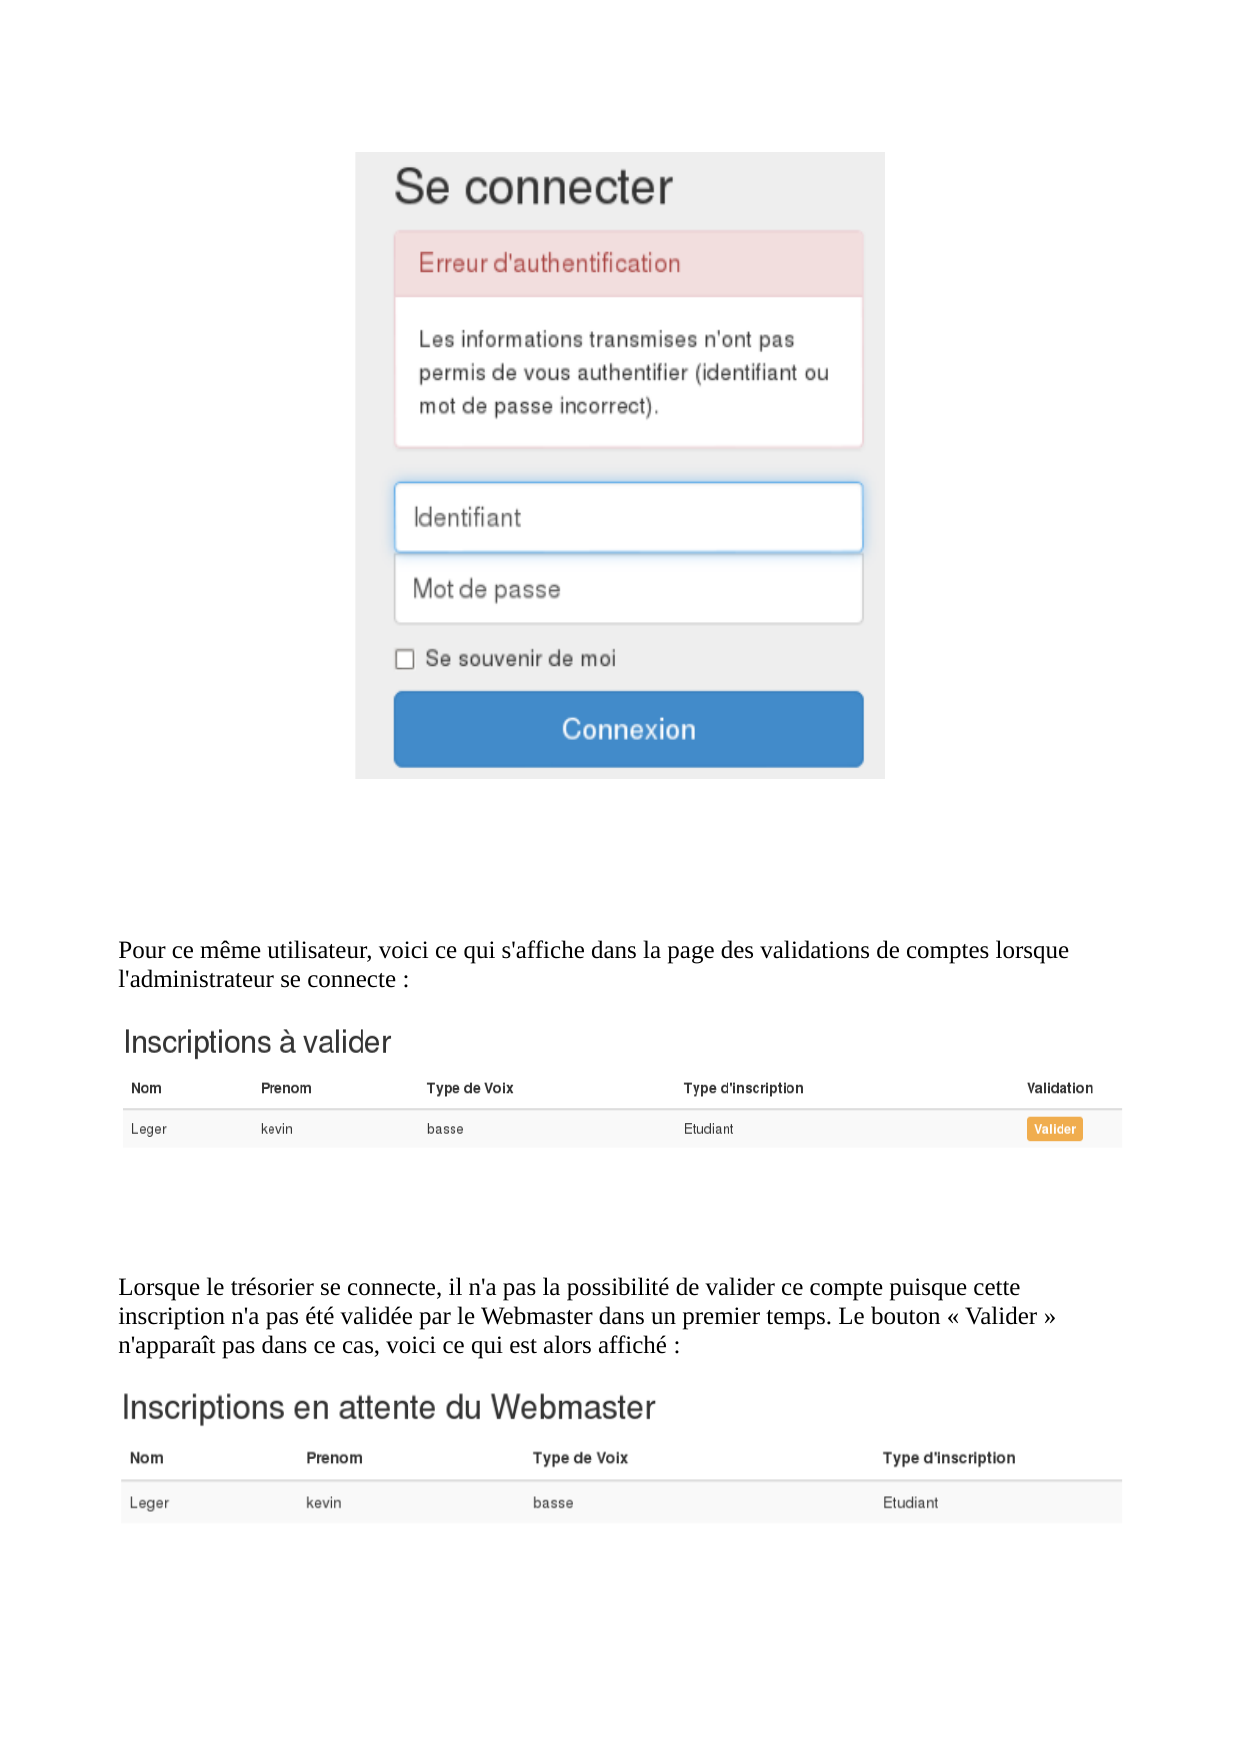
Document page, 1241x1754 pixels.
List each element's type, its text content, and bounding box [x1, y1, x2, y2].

text Lorsque le trésorier se connecte, il n'a pas la possibilité de valider ce compte puisque cette inscription n'a pas été validée par le Webmaster dans un premier temps. Le bouton « Valider » n'apparaît pas dans ce cas, voici ce qui est alors affiché : [118, 1272, 1122, 1358]
picture [355, 152, 885, 779]
text Pour ce même utilisateur, voici ce qui s'affiche dans la page des validations de comptes lorsque l'administrateur se connecte : [118, 936, 1122, 993]
picture [118, 1021, 1123, 1158]
picture [118, 1387, 1123, 1533]
